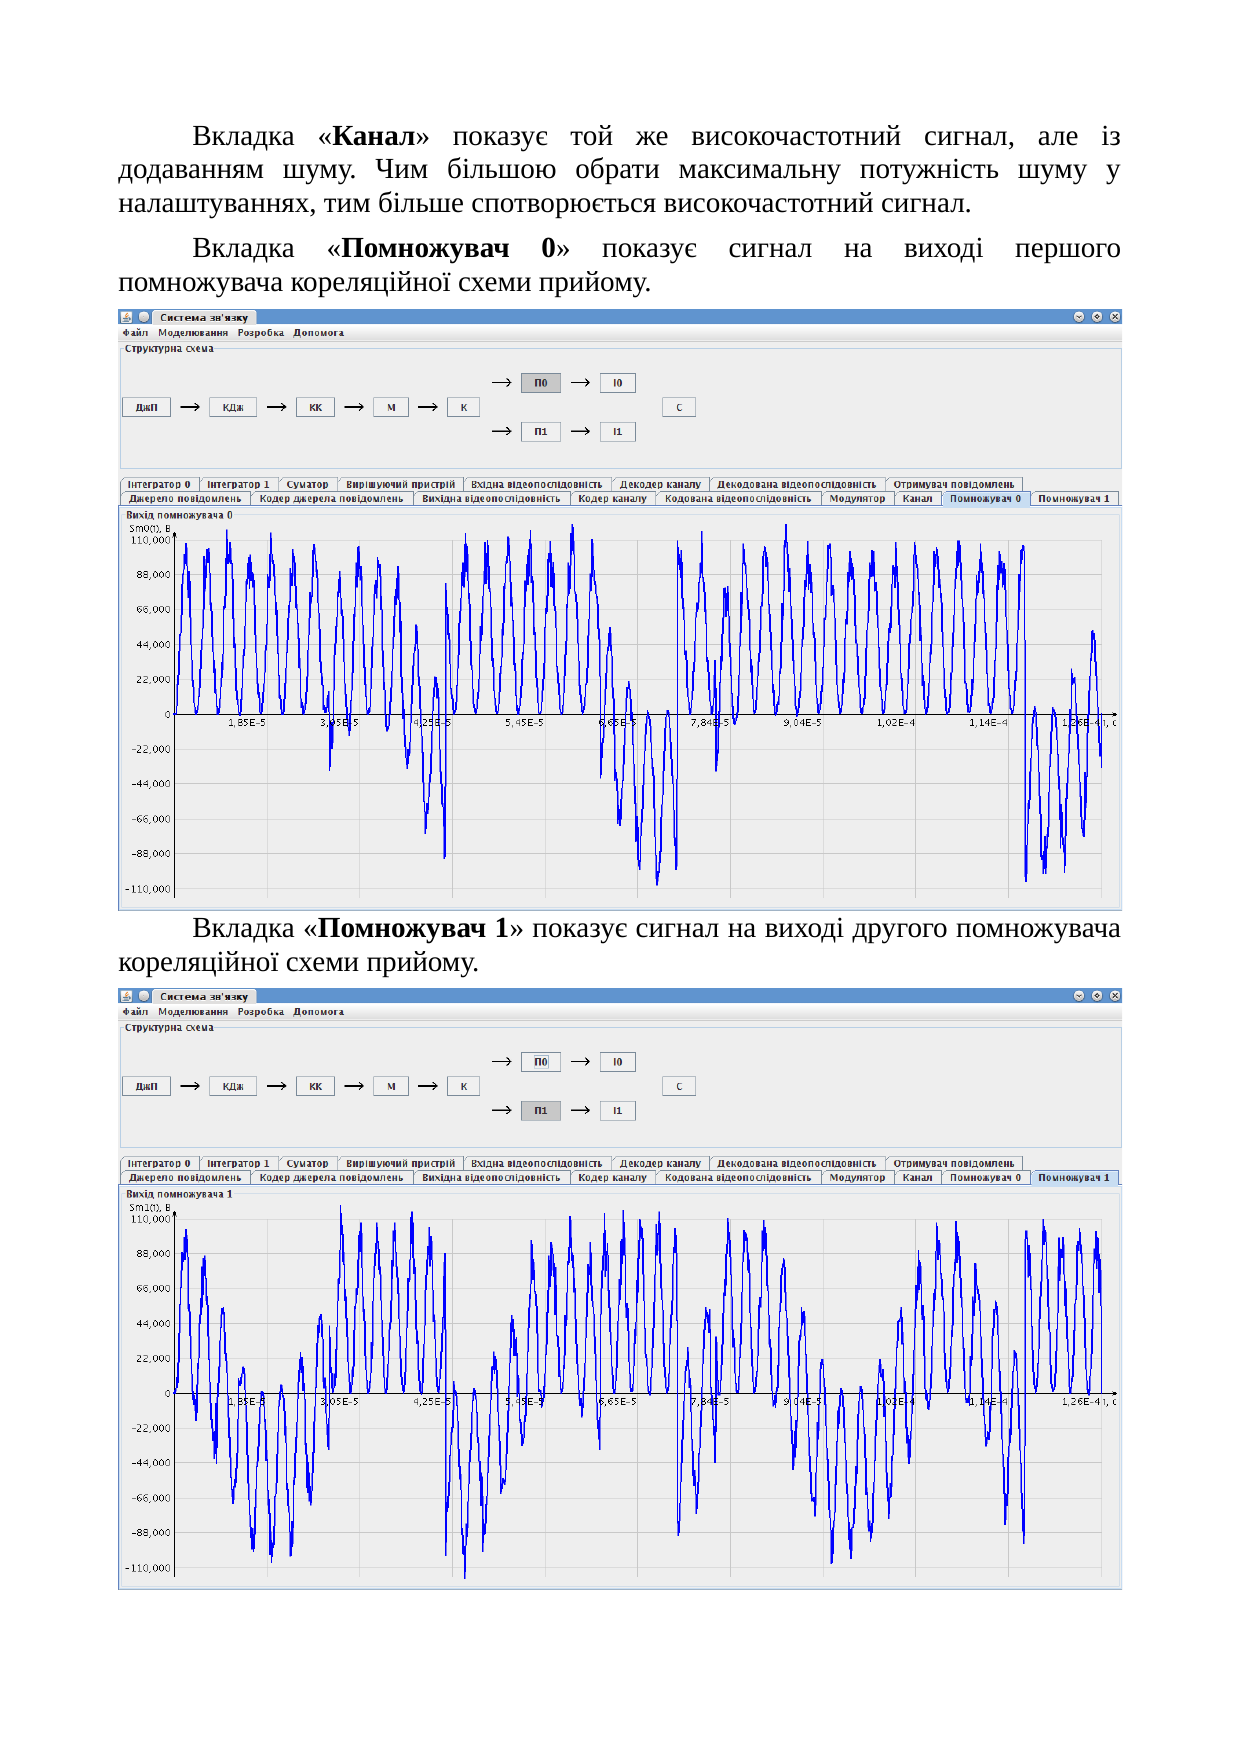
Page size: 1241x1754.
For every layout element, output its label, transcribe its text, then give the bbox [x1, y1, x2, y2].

picture [118, 309, 1123, 911]
text Вкладка «Помножувач 0» показує сигнал на виході першого помножувача кореляційної схеми прийому. [118, 231, 1122, 298]
picture [118, 988, 1123, 1590]
text Вкладка «Канал» показує той же високочастотний сигнал, але із додаванням шуму. Чим більшою обрати максимальну потужність шуму у налаштуваннях, тим більше спотворюється високочастотний сигнал. [118, 118, 1122, 219]
text Вкладка «Помножувач 1» показує сигнал на виході другого помножувача кореляційної схеми прийому. [118, 911, 1122, 977]
